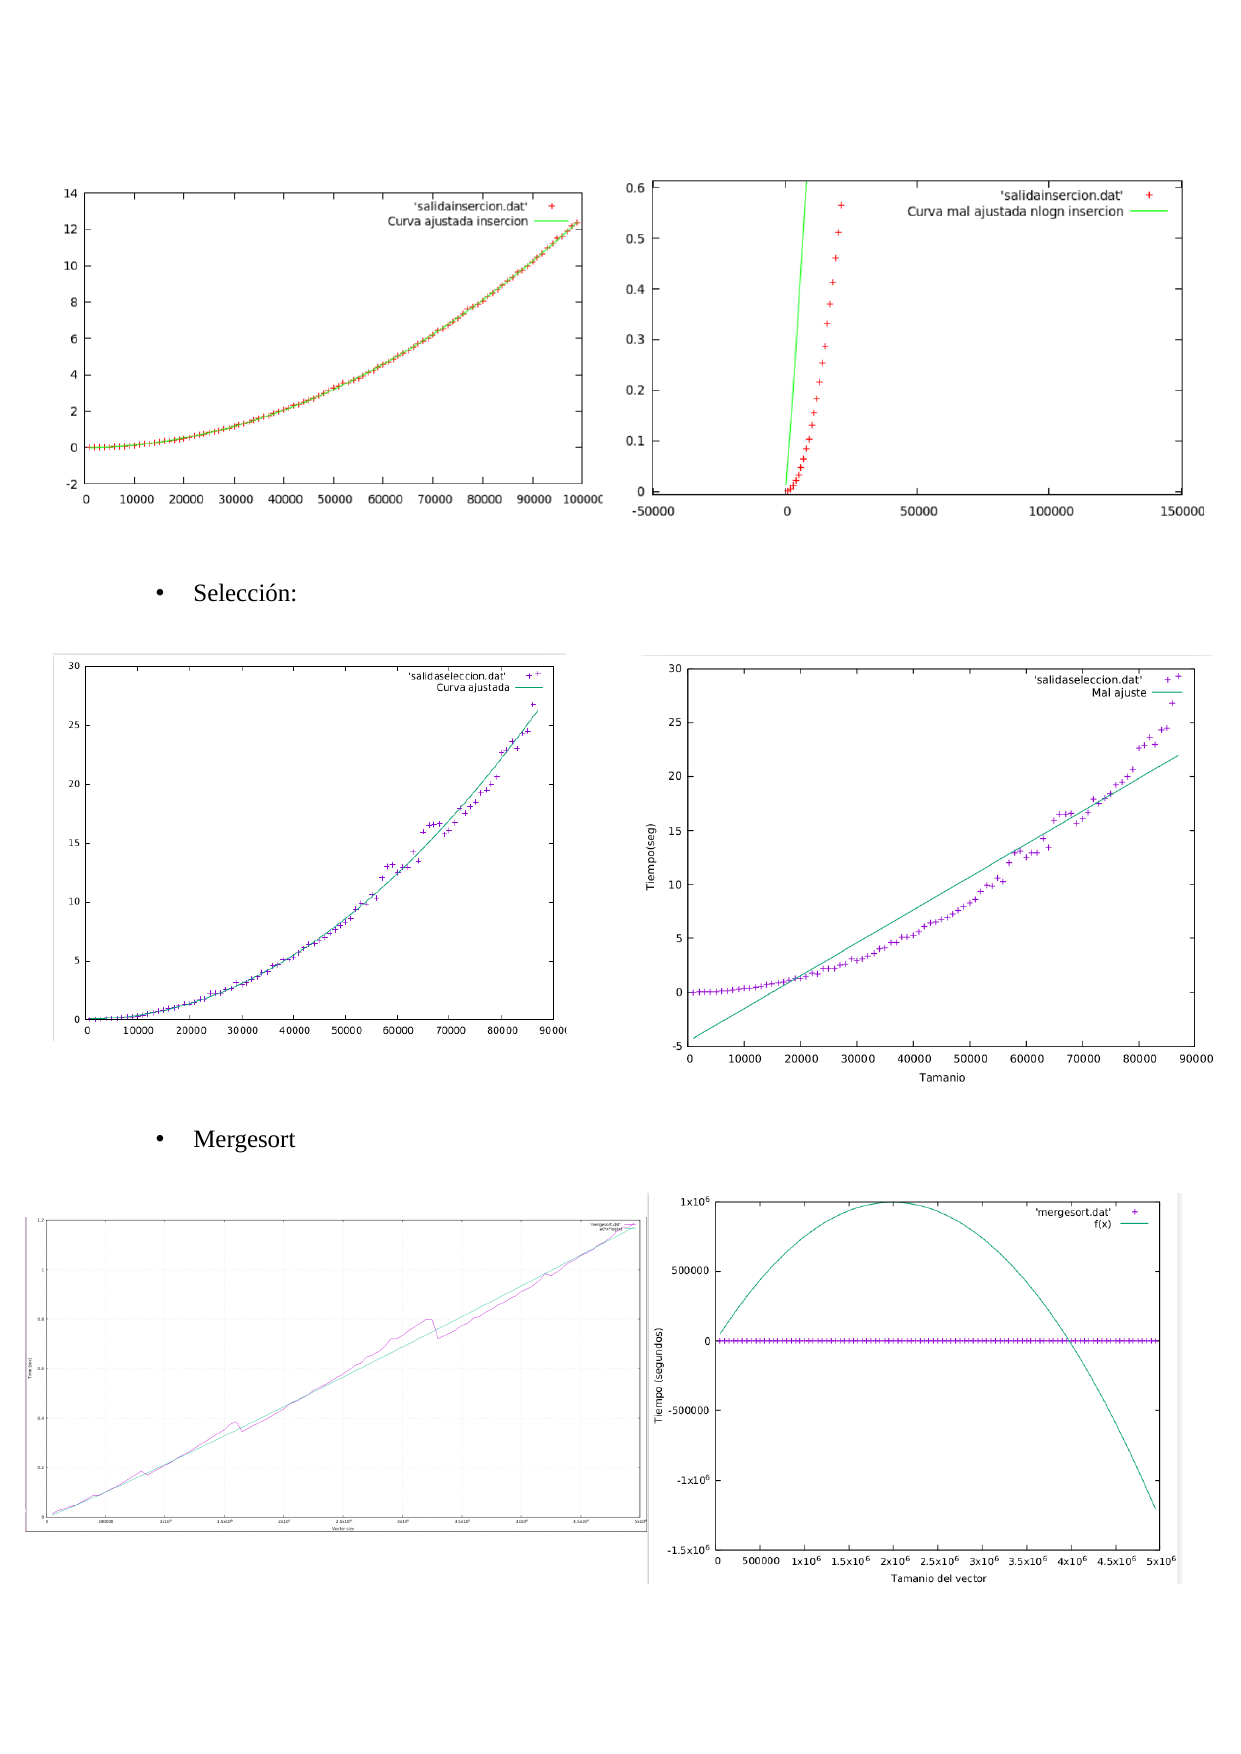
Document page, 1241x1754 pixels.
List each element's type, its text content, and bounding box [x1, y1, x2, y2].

list Selección: [156, 578, 1122, 607]
picture [25, 1193, 1183, 1584]
list Mergesort [156, 1124, 1122, 1153]
picture [53, 653, 567, 1041]
picture [641, 655, 1213, 1086]
picture [48, 161, 1212, 540]
